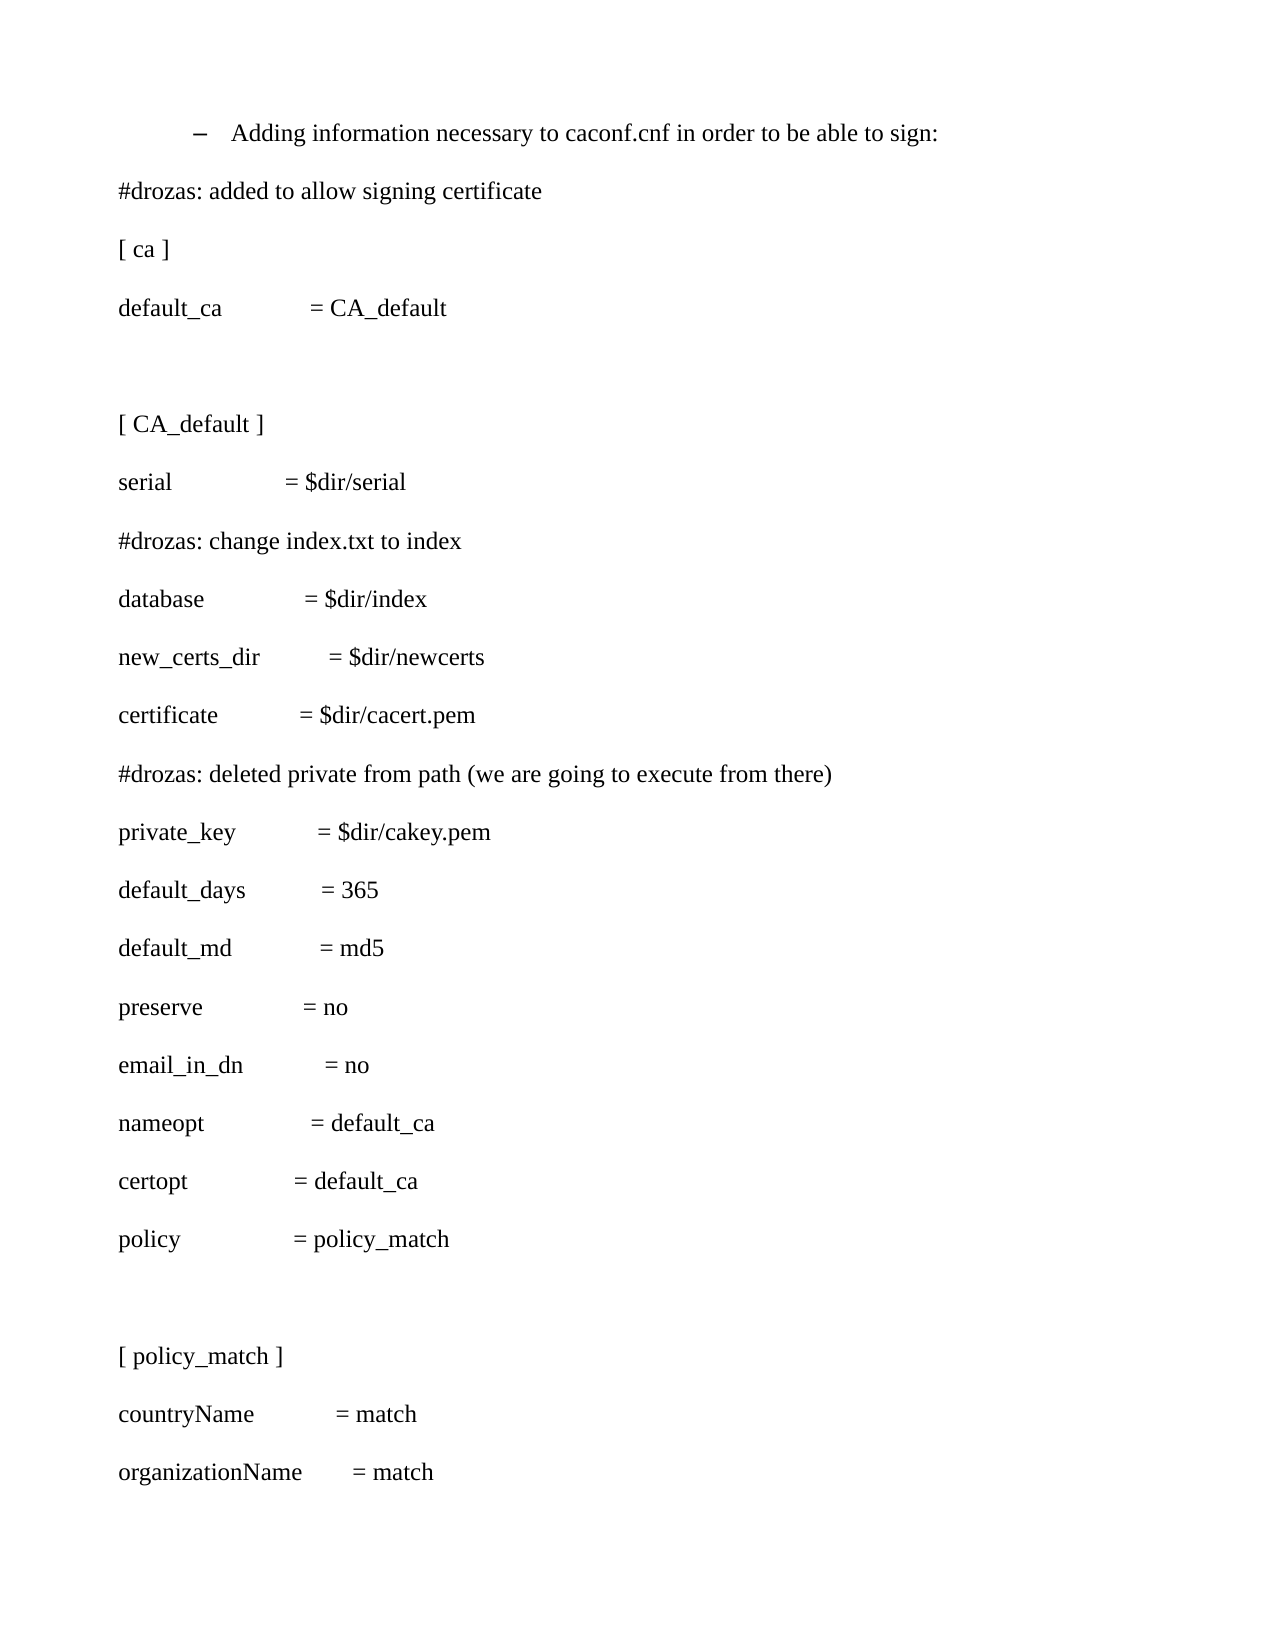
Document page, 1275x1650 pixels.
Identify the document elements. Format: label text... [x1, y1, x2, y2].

text nameopt = default_ca [118, 1108, 1157, 1137]
text #drozas: deleted private from path (we are going to execute from there) [118, 759, 1157, 787]
text certificate = $dir/cacert.pem [118, 700, 1157, 729]
text default_md = md5 [118, 933, 1157, 962]
text #drozas: change index.txt to index [118, 526, 1157, 554]
text default_ca = CA_default [118, 293, 1157, 322]
text policy = policy_match [118, 1224, 1157, 1253]
text [ policy_match ] [118, 1341, 1157, 1370]
text preserve = no [118, 992, 1157, 1020]
text database = $dir/index [118, 584, 1157, 613]
list Adding information necessary to caconf.cnf in order to be able to sign: [193, 118, 1157, 147]
text [ ca ] [118, 234, 1157, 263]
text default_days = 365 [118, 875, 1157, 904]
text new_certs_dir = $dir/newcerts [118, 642, 1157, 671]
text certopt = default_ca [118, 1166, 1157, 1195]
text email_in_dn = no [118, 1050, 1157, 1078]
text #drozas: added to allow signing certificate [118, 176, 1157, 205]
text private_key = $dir/cakey.pem [118, 817, 1157, 846]
text organizationName = match [118, 1457, 1157, 1486]
text [ CA_default ] [118, 409, 1157, 438]
text serial = $dir/serial [118, 467, 1157, 496]
text countryName = match [118, 1399, 1157, 1428]
